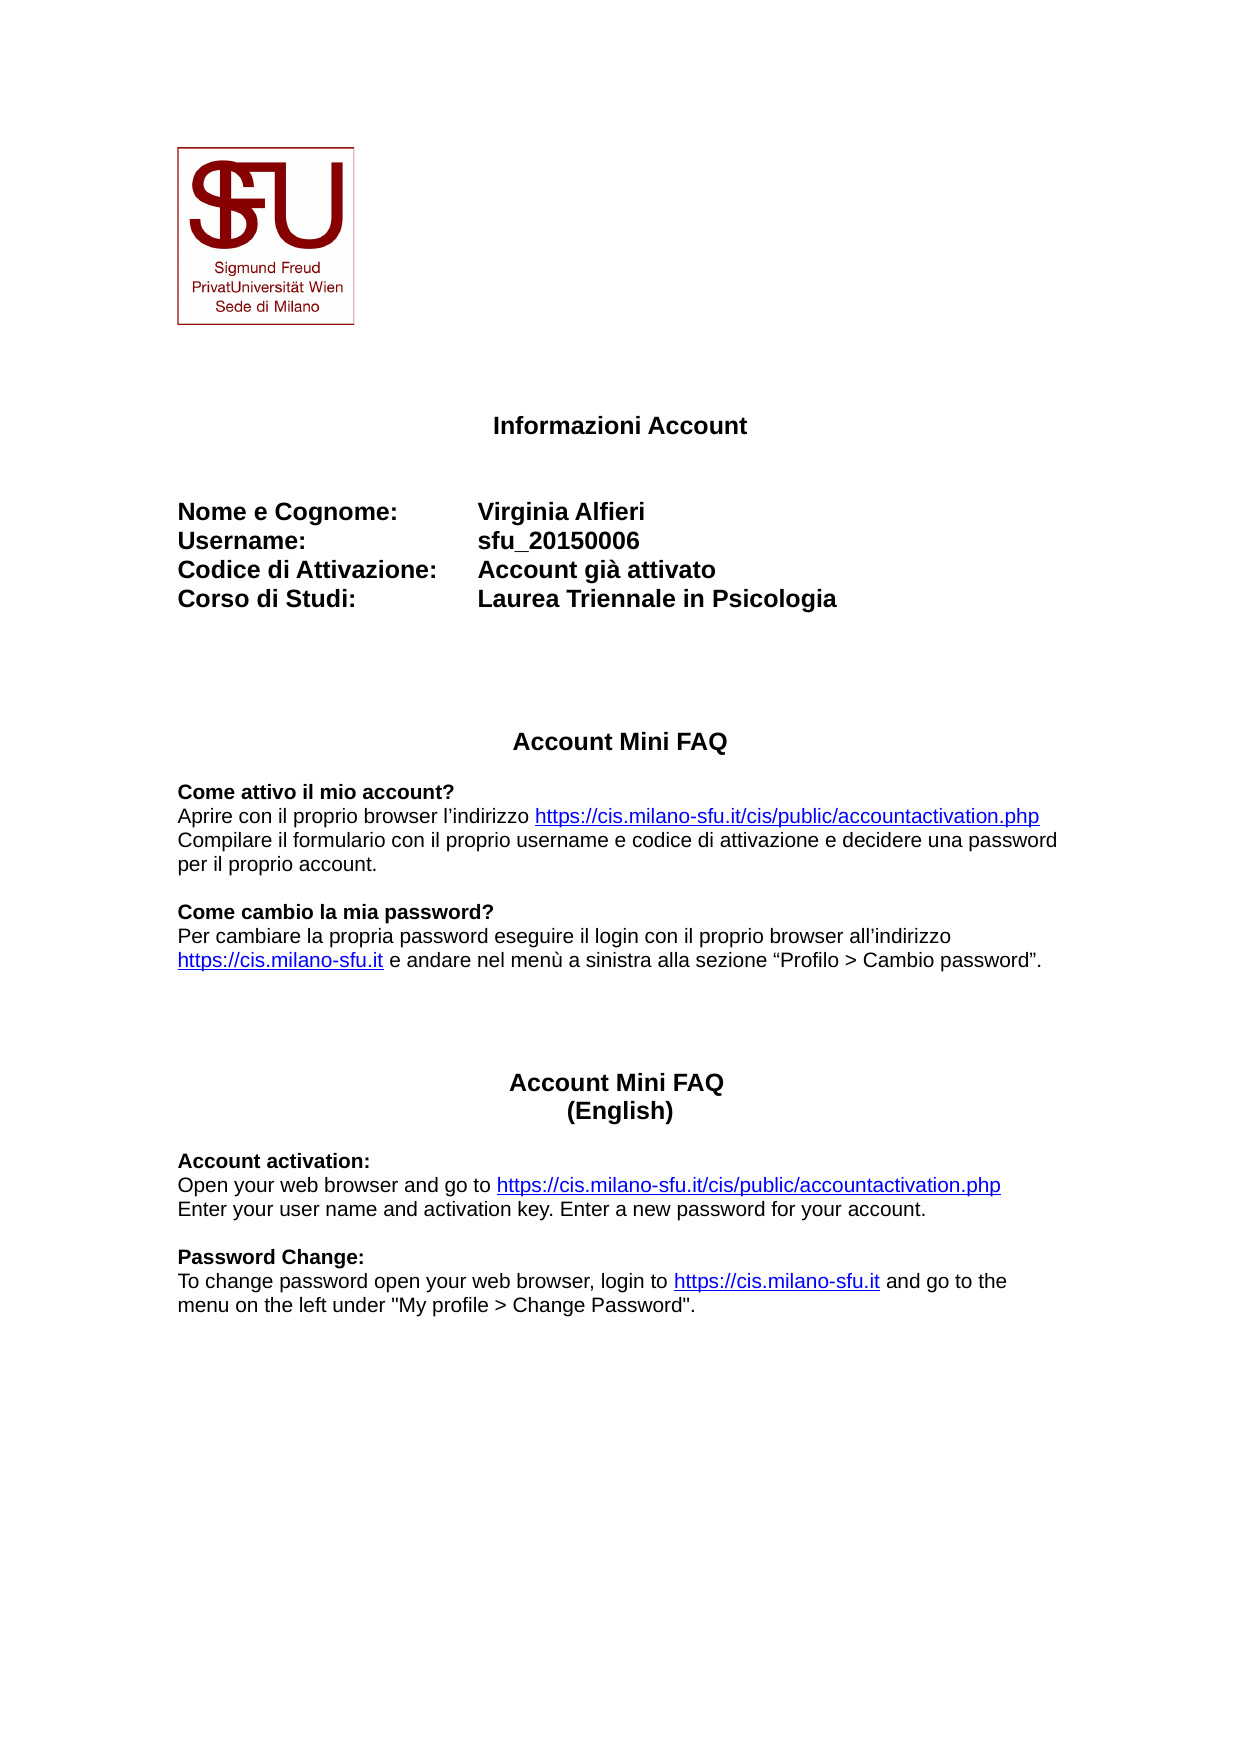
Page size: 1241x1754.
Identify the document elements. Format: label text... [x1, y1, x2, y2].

text Username: sfu_20150006 [177, 526, 1063, 555]
picture [177, 147, 355, 325]
text Compilare il formulario con il proprio username e codice di attivazione e decidere una password per il proprio account. [177, 828, 1063, 876]
text Password Change: [177, 1245, 1063, 1269]
text (English) [177, 1096, 1063, 1125]
text Open your web browser and go to https://cis.milano-sfu.it/cis/public/accountactivation.php [177, 1173, 1063, 1197]
text Come cambio la mia password? [177, 900, 1063, 924]
text Account Mini FAQ [177, 1067, 1063, 1096]
text Account Mini FAQ [177, 727, 1063, 756]
text To change password open your web browser, login to https://cis.milano-sfu.it and go to the menu on the left under "My profile > Change Password". [177, 1269, 1063, 1317]
text Account activation: [177, 1149, 1063, 1173]
text Come attivo il mio account? [177, 780, 1063, 804]
text Codice di Attivazione: Account già attivato [177, 555, 1063, 583]
text Enter your user name and activation key. Enter a new password for your account. [177, 1197, 1063, 1221]
text Informazioni Account [177, 411, 1063, 440]
text Per cambiare la propria password eseguire il login con il proprio browser all’indirizzo https://cis.milano-sfu.it e andare nel menù a sinistra alla sezione “Profilo > Cambio password”. [177, 924, 1063, 972]
text Corso di Studi: Laurea Triennale in Psicologia [177, 583, 1063, 612]
text Aprire con il proprio browser l’indirizzo https://cis.milano-sfu.it/cis/public/accountactivation.php [177, 804, 1063, 828]
text Nome e Cognome: Virginia Alfieri [177, 497, 1063, 526]
